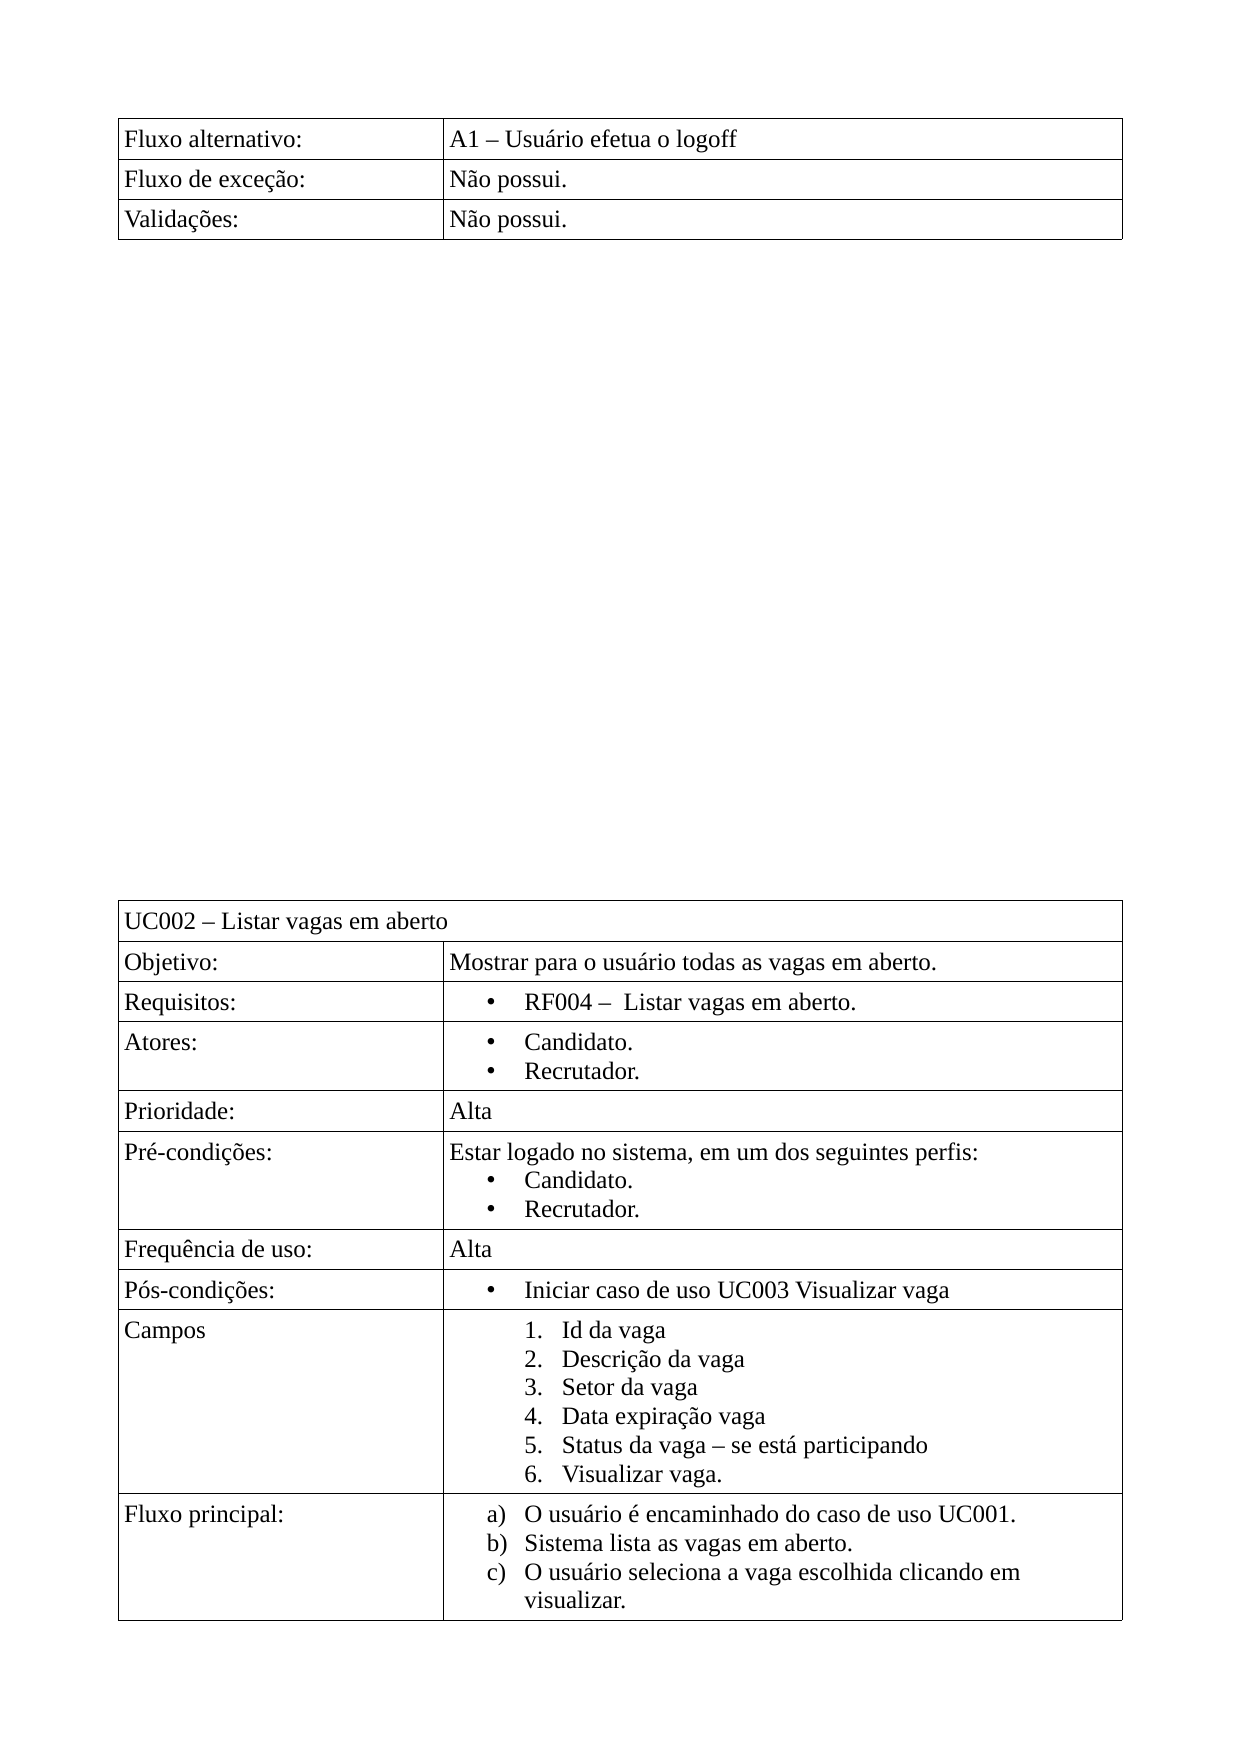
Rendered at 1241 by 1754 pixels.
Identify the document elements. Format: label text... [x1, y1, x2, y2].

table_cell Não possui. [444, 160, 1122, 199]
table_cell A1 – Usuário efetua o logoff [444, 119, 1122, 158]
table_cell Validações: [119, 200, 443, 239]
table_cell Requisitos: [119, 982, 443, 1021]
table_cell Mostrar para o usuário todas as vagas em aberto. [444, 942, 1122, 981]
table_cell Iniciar caso de uso UC003 Visualizar vaga [444, 1270, 1122, 1309]
table_cell Prioridade: [119, 1091, 443, 1131]
table_cell Fluxo alternativo: [119, 119, 443, 158]
table_cell Candidato. Recrutador. [444, 1022, 1122, 1090]
table_cell Frequência de uso: [119, 1230, 443, 1269]
table_cell RF004 – Listar vagas em aberto. [444, 982, 1122, 1021]
table_cell Fluxo principal: [119, 1494, 443, 1620]
table_cell Alta [444, 1230, 1122, 1269]
table_cell Estar logado no sistema, em um dos seguintes perfis: Candidato. Recrutador. [444, 1132, 1122, 1228]
table_cell Pós-condições: [119, 1270, 443, 1309]
table_cell Alta [444, 1091, 1122, 1131]
table_cell Objetivo: [119, 942, 443, 981]
table_cell Fluxo de exceção: [119, 160, 443, 199]
table_cell Campos [119, 1310, 443, 1493]
table_cell Não possui. [444, 200, 1122, 239]
table_cell Pré-condições: [119, 1132, 443, 1228]
table_cell Id da vaga Descrição da vaga Setor da vaga Data expiração vaga Status da vaga – se está participando Visualizar vaga. [444, 1310, 1122, 1493]
table_cell O usuário é encaminhado do caso de uso UC001. Sistema lista as vagas em aberto. O usuário seleciona a vaga escolhida clicando em visualizar. Encaminhado para o caso de uso UC003. [444, 1494, 1122, 1620]
table_cell Atores: [119, 1022, 443, 1090]
table_header UC002 – Listar vagas em aberto [119, 901, 1122, 941]
